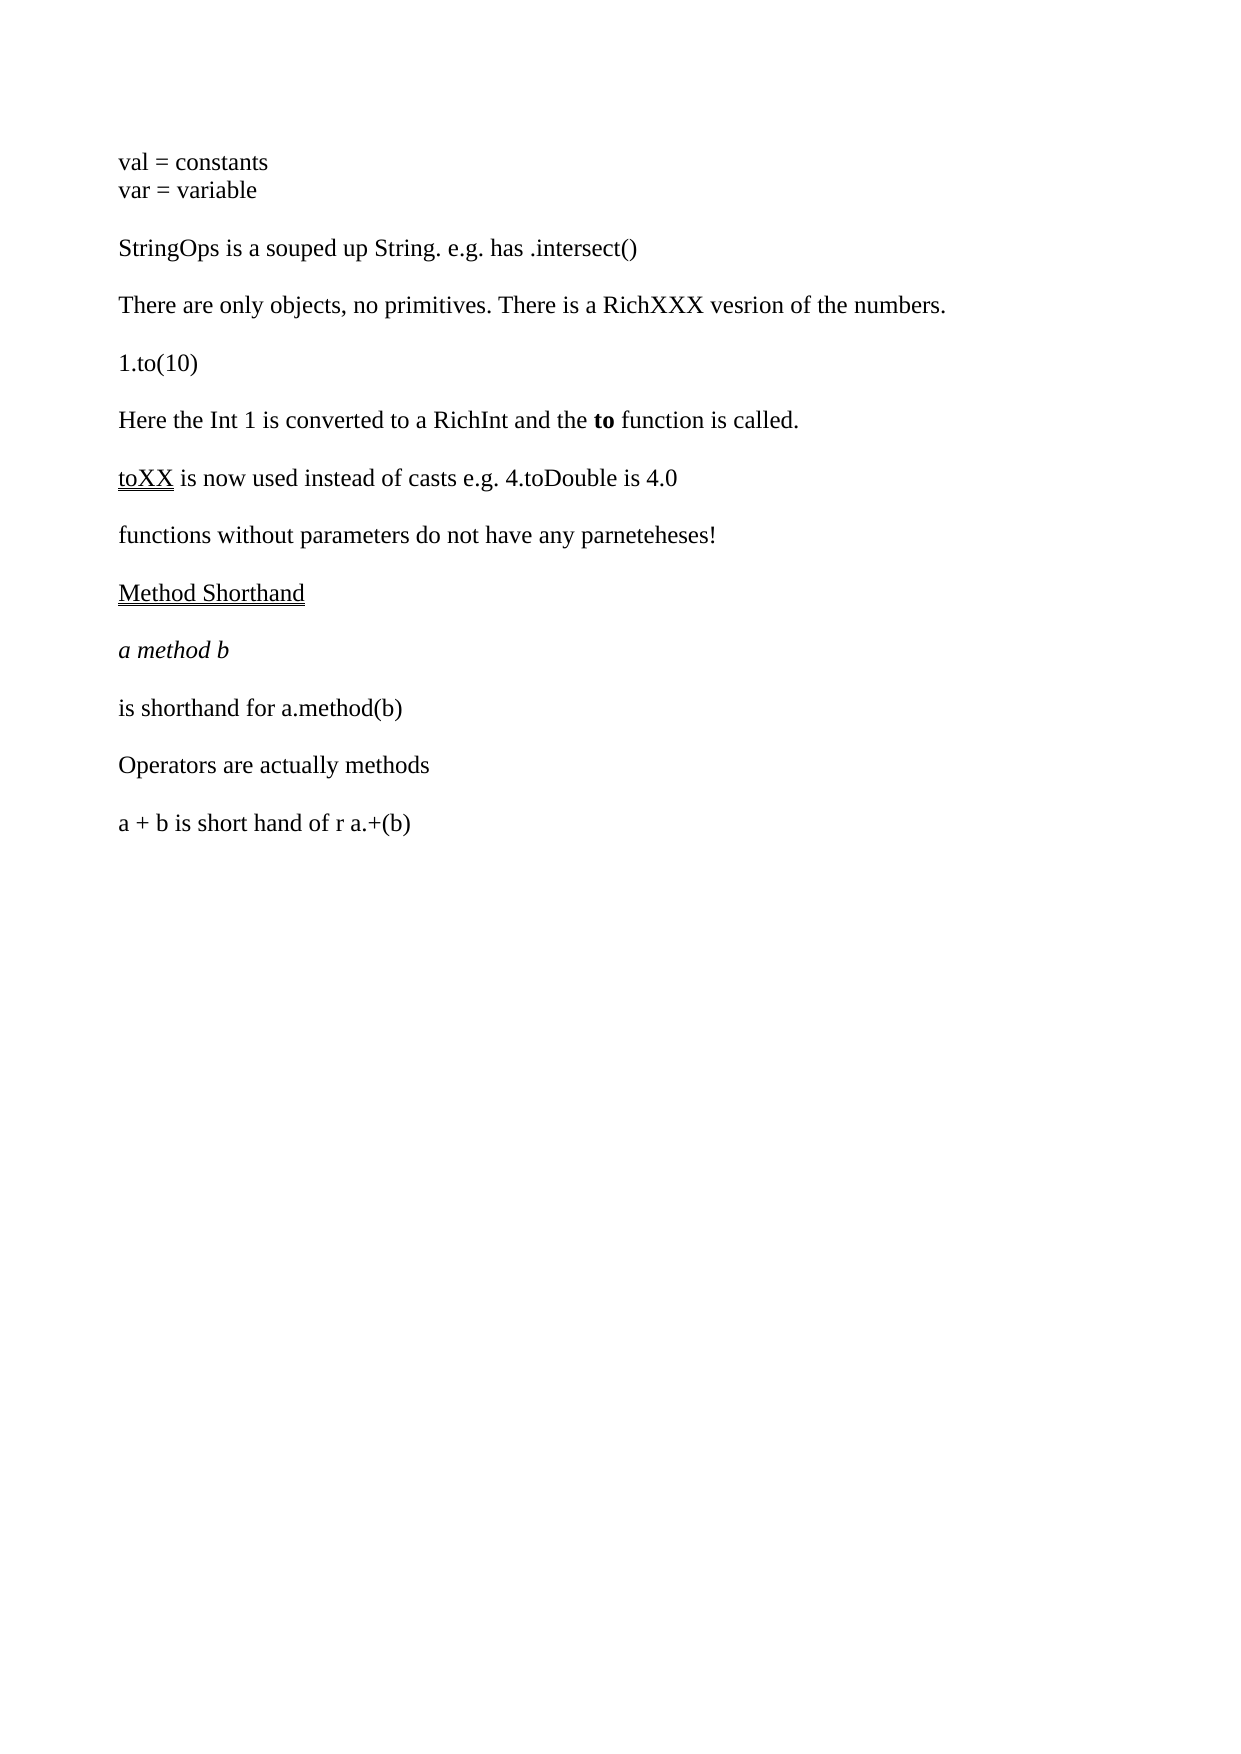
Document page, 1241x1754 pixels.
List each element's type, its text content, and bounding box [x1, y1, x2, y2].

text 1.to(10) [118, 348, 1122, 377]
text Operators are actually methods [118, 751, 1122, 779]
text is shorthand for a.method(b) [118, 693, 1122, 722]
text a + b is short hand of r a.+(b) [118, 808, 1122, 837]
text var = variable [118, 176, 1122, 204]
text toXX is now used instead of casts e.g. 4.toDouble is 4.0 [118, 463, 1122, 492]
text functions without parameters do not have any parneteheses! [118, 521, 1122, 549]
text a method b [118, 636, 1122, 664]
text StringOps is a souped up String. e.g. has .intersect() [118, 233, 1122, 262]
text There are only objects, no primitives. There is a RichXXX vesrion of the numbers. [118, 291, 1122, 319]
text val = constants [118, 147, 1122, 176]
text Here the Int 1 is converted to a RichInt and the to function is called. [118, 406, 1122, 434]
text Method Shorthand [118, 578, 1122, 607]
